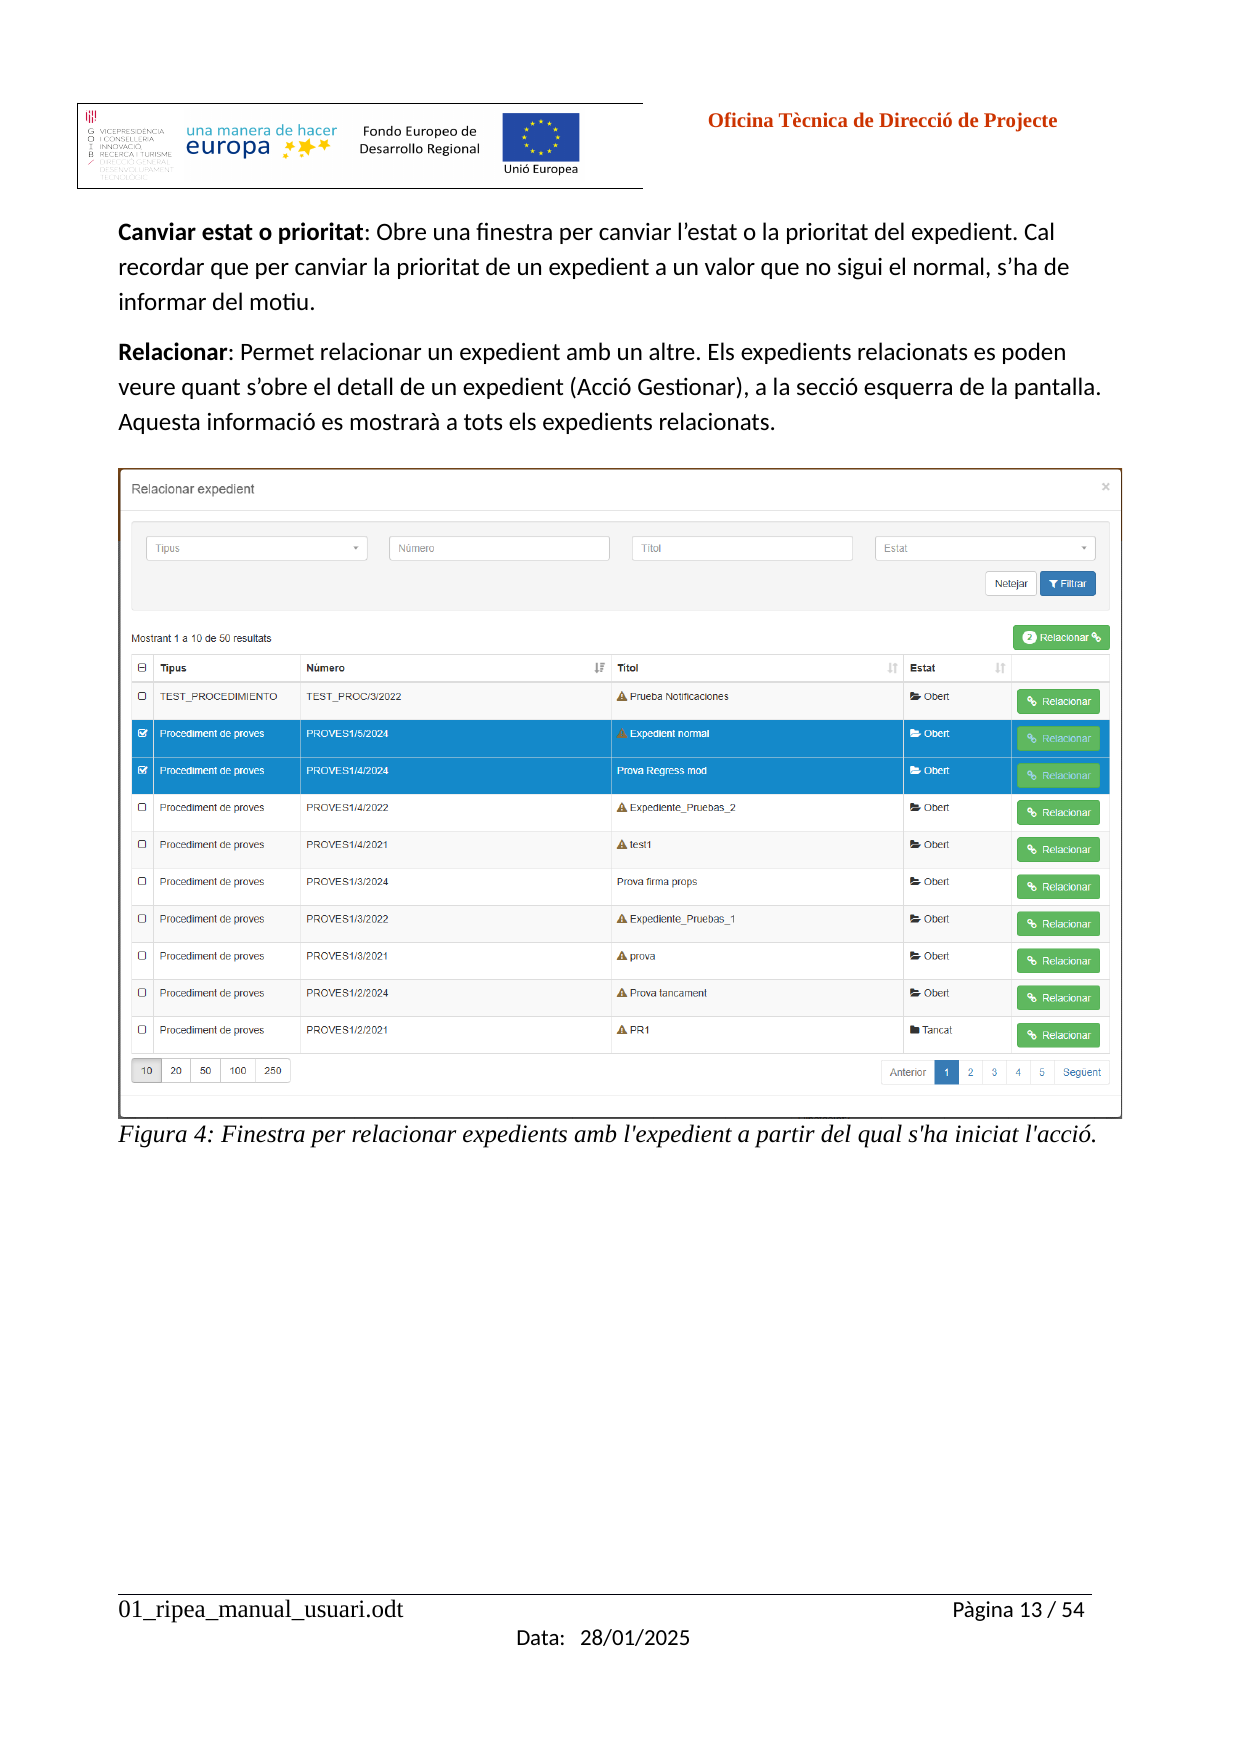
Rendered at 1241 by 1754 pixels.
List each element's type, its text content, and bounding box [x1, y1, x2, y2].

picture [118, 468, 1123, 1119]
picture [82, 108, 178, 182]
picture [184, 108, 585, 182]
text Canviar estat o prioritat: Obre una finestra per canviar l’estat o la prioritat del expedient. Cal recordar que per canviar la prioritat de un expedient a un valor que no sigui el normal, s’ha de informar del motiu. [118, 216, 1122, 317]
text Relacionar: Permet relacionar un expedient amb un altre. Els expedients relacionats es poden veure quant s’obre el detall de un expedient (Acció Gestionar), a la secció esquerra de la pantalla. Aquesta informació es mostrarà a tots els expedients relacionats. [118, 336, 1122, 436]
text Figura 4: Finestra per relacionar expedients amb l'expedient a partir del qual s'ha iniciat l'acció. [118, 1119, 1122, 1147]
